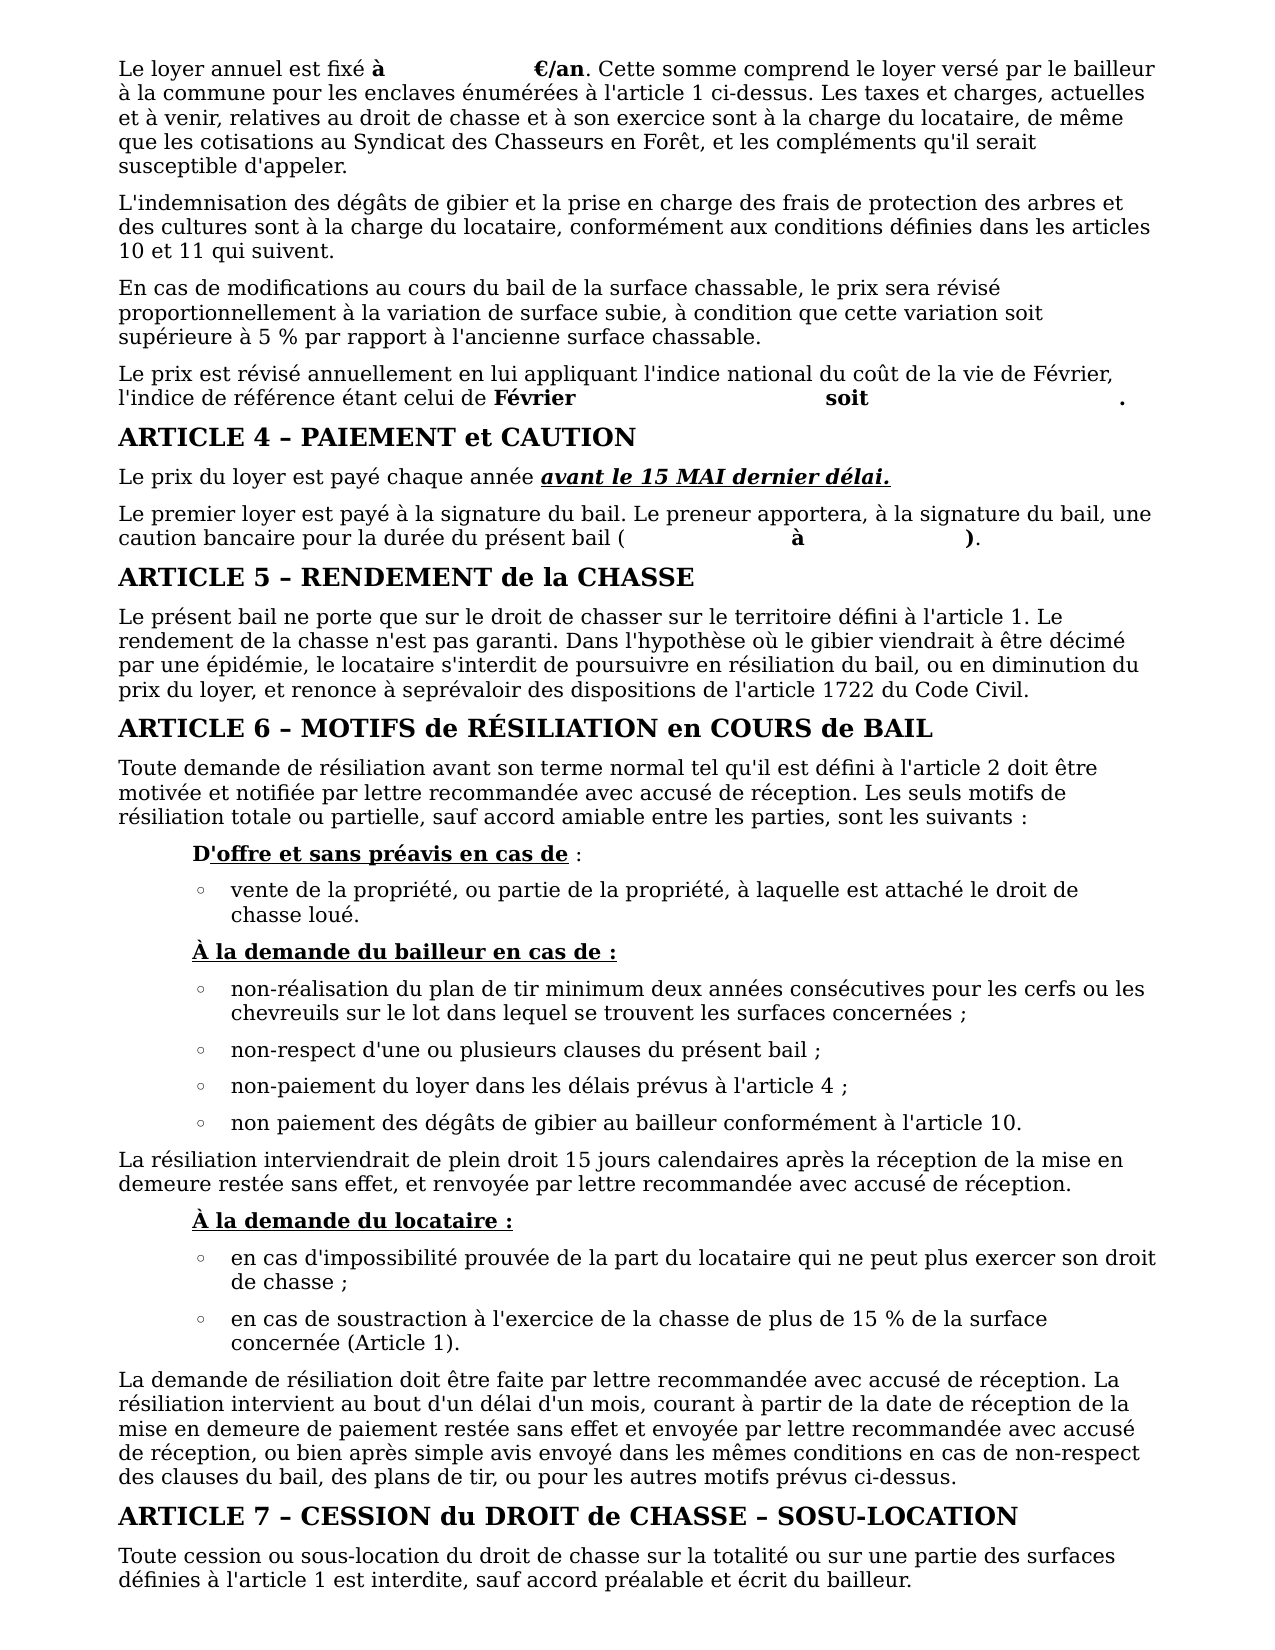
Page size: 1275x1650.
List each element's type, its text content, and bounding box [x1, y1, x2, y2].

list en cas de soustraction à l'exercice de la chasse de plus de 15 % de la surface concernée (Article 1). [193, 1307, 1157, 1356]
text Le premier loyer est payé à la signature du bail. Le preneur apportera, à la signature du bail, une caution bancaire pour la durée du présent bail (<line.datedeb> à <line.datefin>). [118, 502, 1157, 550]
text ARTICLE 7 – CESSION du DROIT de CHASSE – SOSU-LOCATION [118, 1502, 1157, 1531]
text ARTICLE 4 – PAIEMENT et CAUTION [118, 423, 1157, 452]
list non paiement des dégâts de gibier au bailleur conformément à l'article 10. [193, 1111, 1157, 1135]
list vente de la propriété, ou partie de la propriété, à laquelle est attaché le droit de chasse loué. [193, 878, 1157, 927]
text À la demande du bailleur en cas de : [118, 939, 1157, 964]
text Toute cession ou sous-location du droit de chasse sur la totalité ou sur une partie des surfaces définies à l'article 1 est interdite, sauf accord préalable et écrit du bailleur. [118, 1544, 1157, 1592]
text En cas de modifications au cours du bail de la surface chassable, le prix sera révisé proportionnellement à la variation de surface subie, à condition que cette variation soit supérieure à 5 % par rapport à l'ancienne surface chassable. [118, 276, 1157, 349]
text La résiliation interviendrait de plein droit 15 jours calendaires après la réception de la mise en demeure restée sans effet, et renvoyée par lettre recommandée avec accusé de réception. [118, 1148, 1157, 1196]
text Toute demande de résiliation avant son terme normal tel qu'il est défini à l'article 2 doit être motivée et notifiée par lettre recommandée avec accusé de réception. Les seuls motifs de résiliation totale ou partielle, sauf accord amiable entre les parties, sont les suivants : [118, 756, 1157, 829]
list non-respect d'une ou plusieurs clauses du présent bail ; [193, 1038, 1157, 1062]
text ARTICLE 6 – MOTIFS de RÉSILIATION en COURS de BAIL [118, 714, 1157, 744]
text Le présent bail ne porte que sur le droit de chasser sur le territoire défini à l'article 1. Le rendement de la chasse n'est pas garanti. Dans l'hypothèse où le gibier viendrait à être décimé par une épidémie, le locataire s'interdit de poursuivre en résiliation du bail, ou en diminution du prix du loyer, et renonce à seprévaloir des dispositions de l'article 1722 du Code Civil. [118, 605, 1157, 702]
text Le prix est révisé annuellement en lui appliquant l'indice national du coût de la vie de Février, l'indice de référence étant celui de Février <line.indiceref.annee> soit <line.indiceref.valeur>. [118, 362, 1157, 410]
text L'indemnisation des dégâts de gibier et la prise en charge des frais de protection des arbres et des cultures sont à la charge du locataire, conformément aux conditions définies dans les articles 10 et 11 qui suivent. [118, 191, 1157, 264]
text ARTICLE 5 – RENDEMENT de la CHASSE [118, 563, 1157, 592]
list en cas d'impossibilité prouvée de la part du locataire qui ne peut plus exercer son droit de chasse ; [193, 1246, 1157, 1294]
text D'offre et sans préavis en cas de : [118, 842, 1157, 866]
text Le prix du loyer est payé chaque année avant le 15 MAI dernier délai. [118, 465, 1157, 489]
list non-paiement du loyer dans les délais prévus à l'article 4 ; [193, 1074, 1157, 1099]
text Le loyer annuel est fixé à <line.loyer> €/an. Cette somme comprend le loyer versé par le bailleur à la commune pour les enclaves énumérées à l'article 1 ci-dessus. Les taxes et charges, actuelles et à venir, relatives au droit de chasse et à son exercice sont à la charge du locataire, de même que les cotisations au Syndicat des Chasseurs en Forêt, et les compléments qu'il serait susceptible d'appeler. [118, 57, 1157, 178]
text La demande de résiliation doit être faite par lettre recommandée avec accusé de réception. La résiliation intervient au bout d'un délai d'un mois, courant à partir de la date de réception de la mise en demeure de paiement restée sans effet et envoyée par lettre recommandée avec accusé de réception, ou bien après simple avis envoyé dans les mêmes conditions en cas de non-respect des clauses du bail, des plans de tir, ou pour les autres motifs prévus ci-dessus. [118, 1368, 1157, 1489]
list non-réalisation du plan de tir minimum deux années consécutives pour les cerfs ou les chevreuils sur le lot dans lequel se trouvent les surfaces concernées ; [193, 977, 1157, 1025]
text À la demande du locataire : [118, 1209, 1157, 1233]
